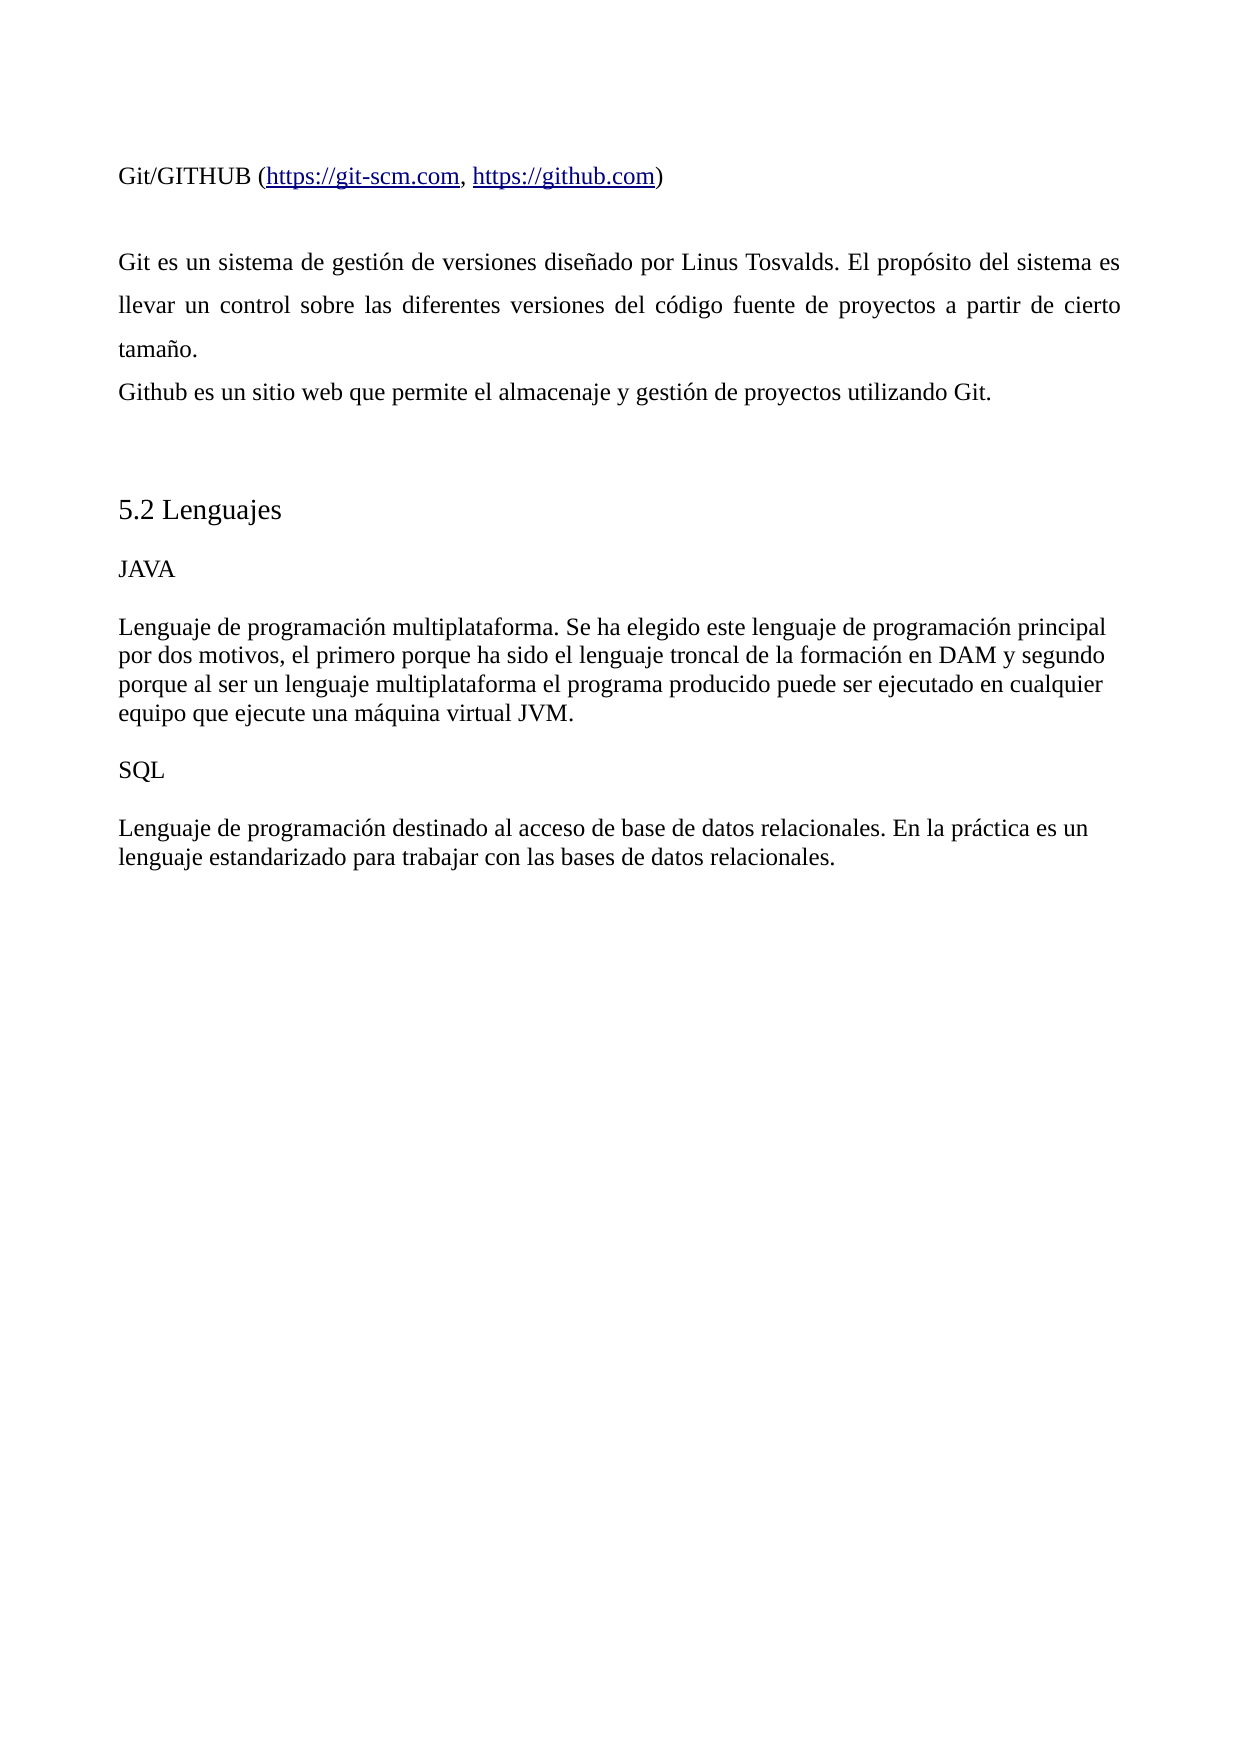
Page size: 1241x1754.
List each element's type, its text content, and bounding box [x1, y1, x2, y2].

text Lenguaje de programación destinado al acceso de base de datos relacionales. En la práctica es un lenguaje estandarizado para trabajar con las bases de datos relacionales. [118, 813, 1122, 870]
text JAVA [118, 554, 1122, 583]
text Lenguaje de programación multiplataforma. Se ha elegido este lenguaje de programación principal por dos motivos, el primero porque ha sido el lenguaje troncal de la formación en DAM y segundo porque al ser un lenguaje multiplataforma el programa producido puede ser ejecutado en cualquier equipo que ejecute una máquina virtual JVM. [118, 612, 1122, 727]
text Git/GITHUB (https://git-scm.com, https://github.com) [118, 161, 1122, 190]
text Github es un sitio web que permite el almacenaje y gestión de proyectos utilizando Git. [118, 377, 1122, 406]
text SQL [118, 755, 1122, 784]
text Git es un sistema de gestión de versiones diseñado por Linus Tosvalds. El propósito del sistema es llevar un control sobre las diferentes versiones del código fuente de proyectos a partir de cierto tamaño. [118, 247, 1122, 362]
text 5.2 Lenguajes [118, 492, 1122, 525]
